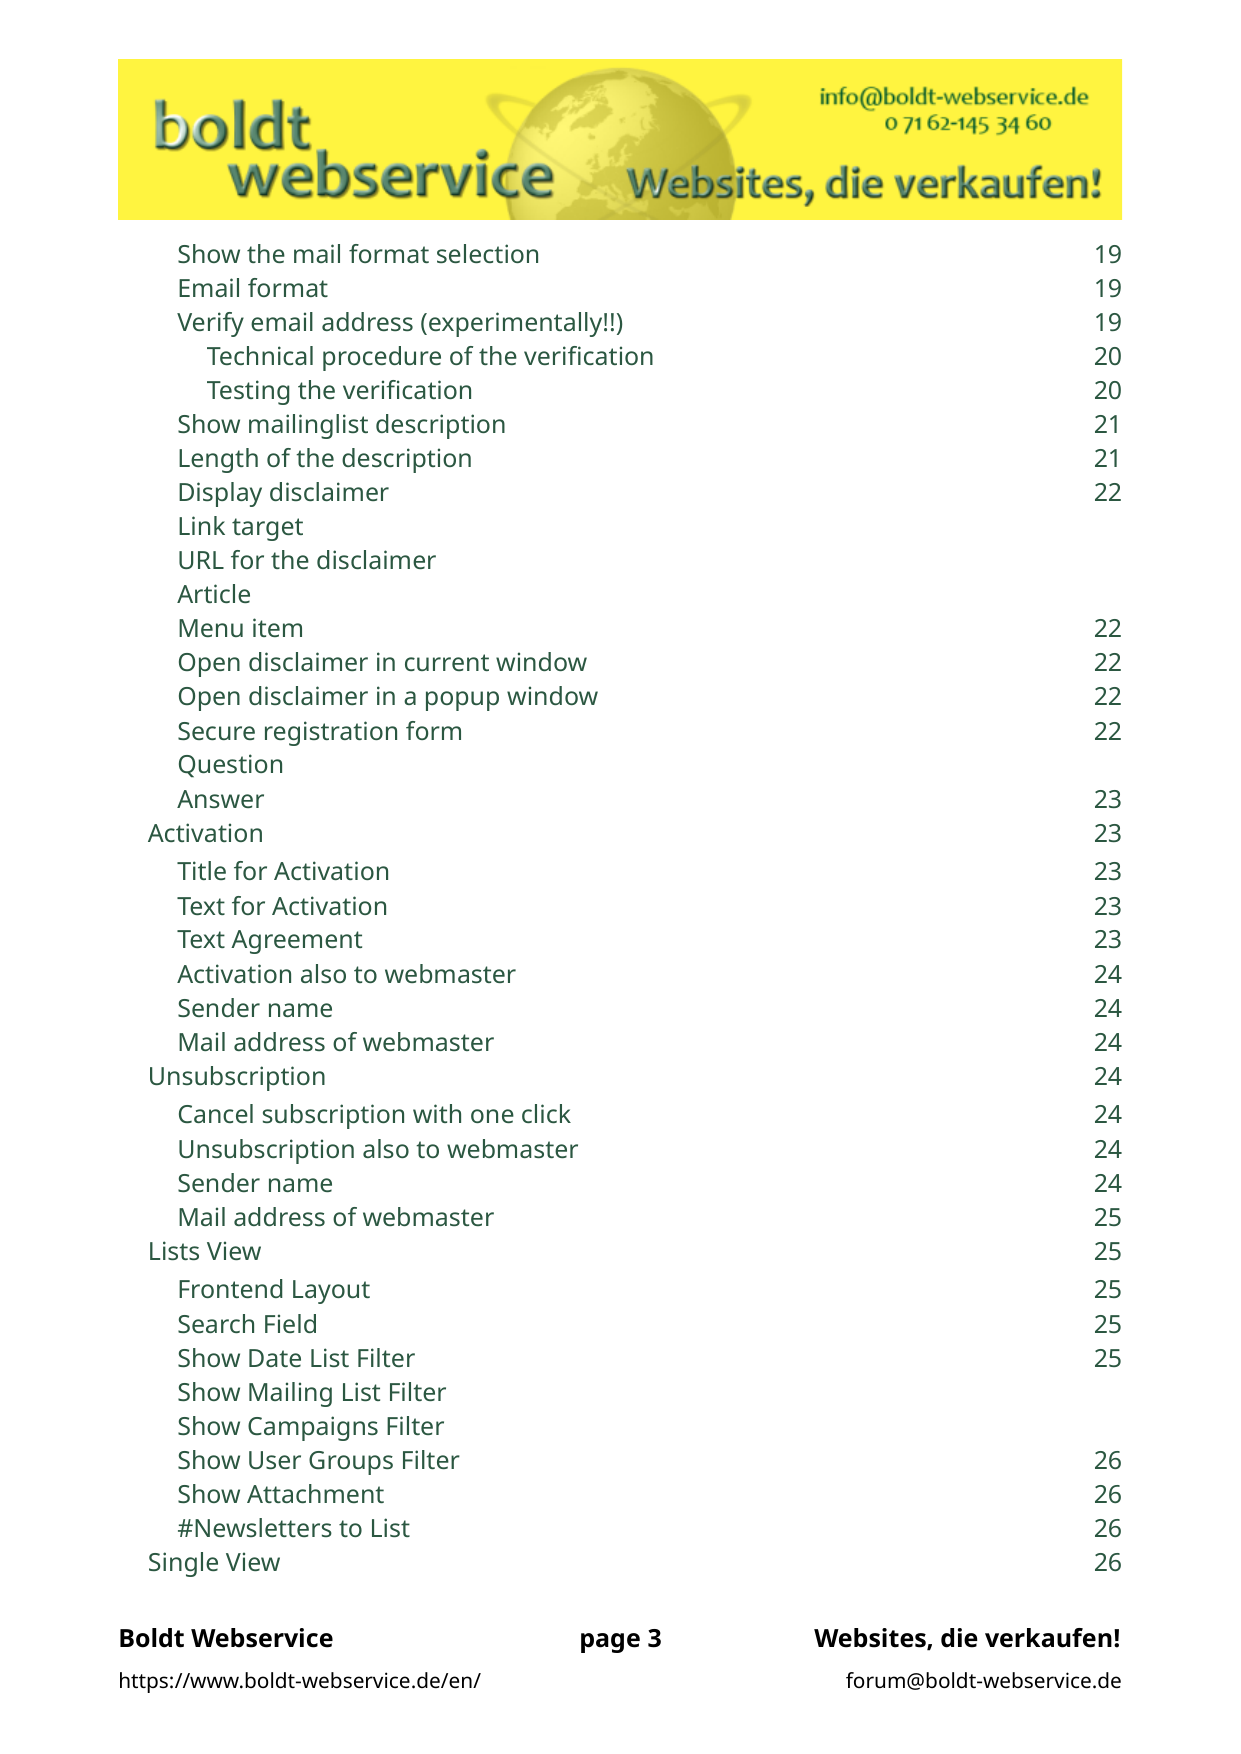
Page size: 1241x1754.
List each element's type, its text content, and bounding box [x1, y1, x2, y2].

text Lists View 25 [148, 1233, 1122, 1267]
text Activation 23 [148, 815, 1122, 849]
text Open disclaimer in current window 22 [177, 645, 1122, 679]
text Show Attachment 26 [177, 1477, 1122, 1511]
text Secure registration form 22 [177, 713, 1122, 747]
text Unsubscription also to webmaster 24 [177, 1131, 1122, 1165]
picture [118, 59, 1123, 220]
text Length of the description 21 [177, 441, 1122, 475]
text Show mailinglist description 21 [177, 407, 1122, 441]
text Verify email address (experimentally!!) 19 [177, 304, 1122, 338]
text #Newsletters to List 26 [177, 1511, 1122, 1545]
text Show Mailing List Filter Show Campaigns Filter Show User Groups Filter 26 [177, 1374, 1122, 1477]
text Text Agreement 23 [177, 922, 1122, 956]
text Sender name 24 [177, 990, 1122, 1024]
text Text for Activation 23 [177, 888, 1122, 922]
text Open disclaimer in a popup window 22 [177, 679, 1122, 713]
text Display disclaimer 22 [177, 475, 1122, 509]
text Email format 19 [177, 270, 1122, 304]
text Mail address of webmaster 25 [177, 1199, 1122, 1233]
text Question Answer 23 [177, 747, 1122, 815]
text Technical procedure of the verification 20 [207, 338, 1122, 372]
text Show Date List Filter 25 [177, 1340, 1122, 1374]
text Mail address of webmaster 24 [177, 1024, 1122, 1058]
text Sender name 24 [177, 1165, 1122, 1199]
text Unsubscription 24 [148, 1058, 1122, 1092]
text Cancel subscription with one click 24 [177, 1097, 1122, 1131]
text Show the mail format selection 19 [177, 236, 1122, 270]
text Search Field 25 [177, 1306, 1122, 1340]
text Single View 26 [148, 1545, 1122, 1579]
text Title for Activation 23 [177, 854, 1122, 888]
text Testing the verification 20 [207, 372, 1122, 407]
text Frontend Layout 25 [177, 1272, 1122, 1306]
text Activation also to webmaster 24 [177, 956, 1122, 990]
text Link target URL for the disclaimer Article Menu item 22 [177, 509, 1122, 645]
